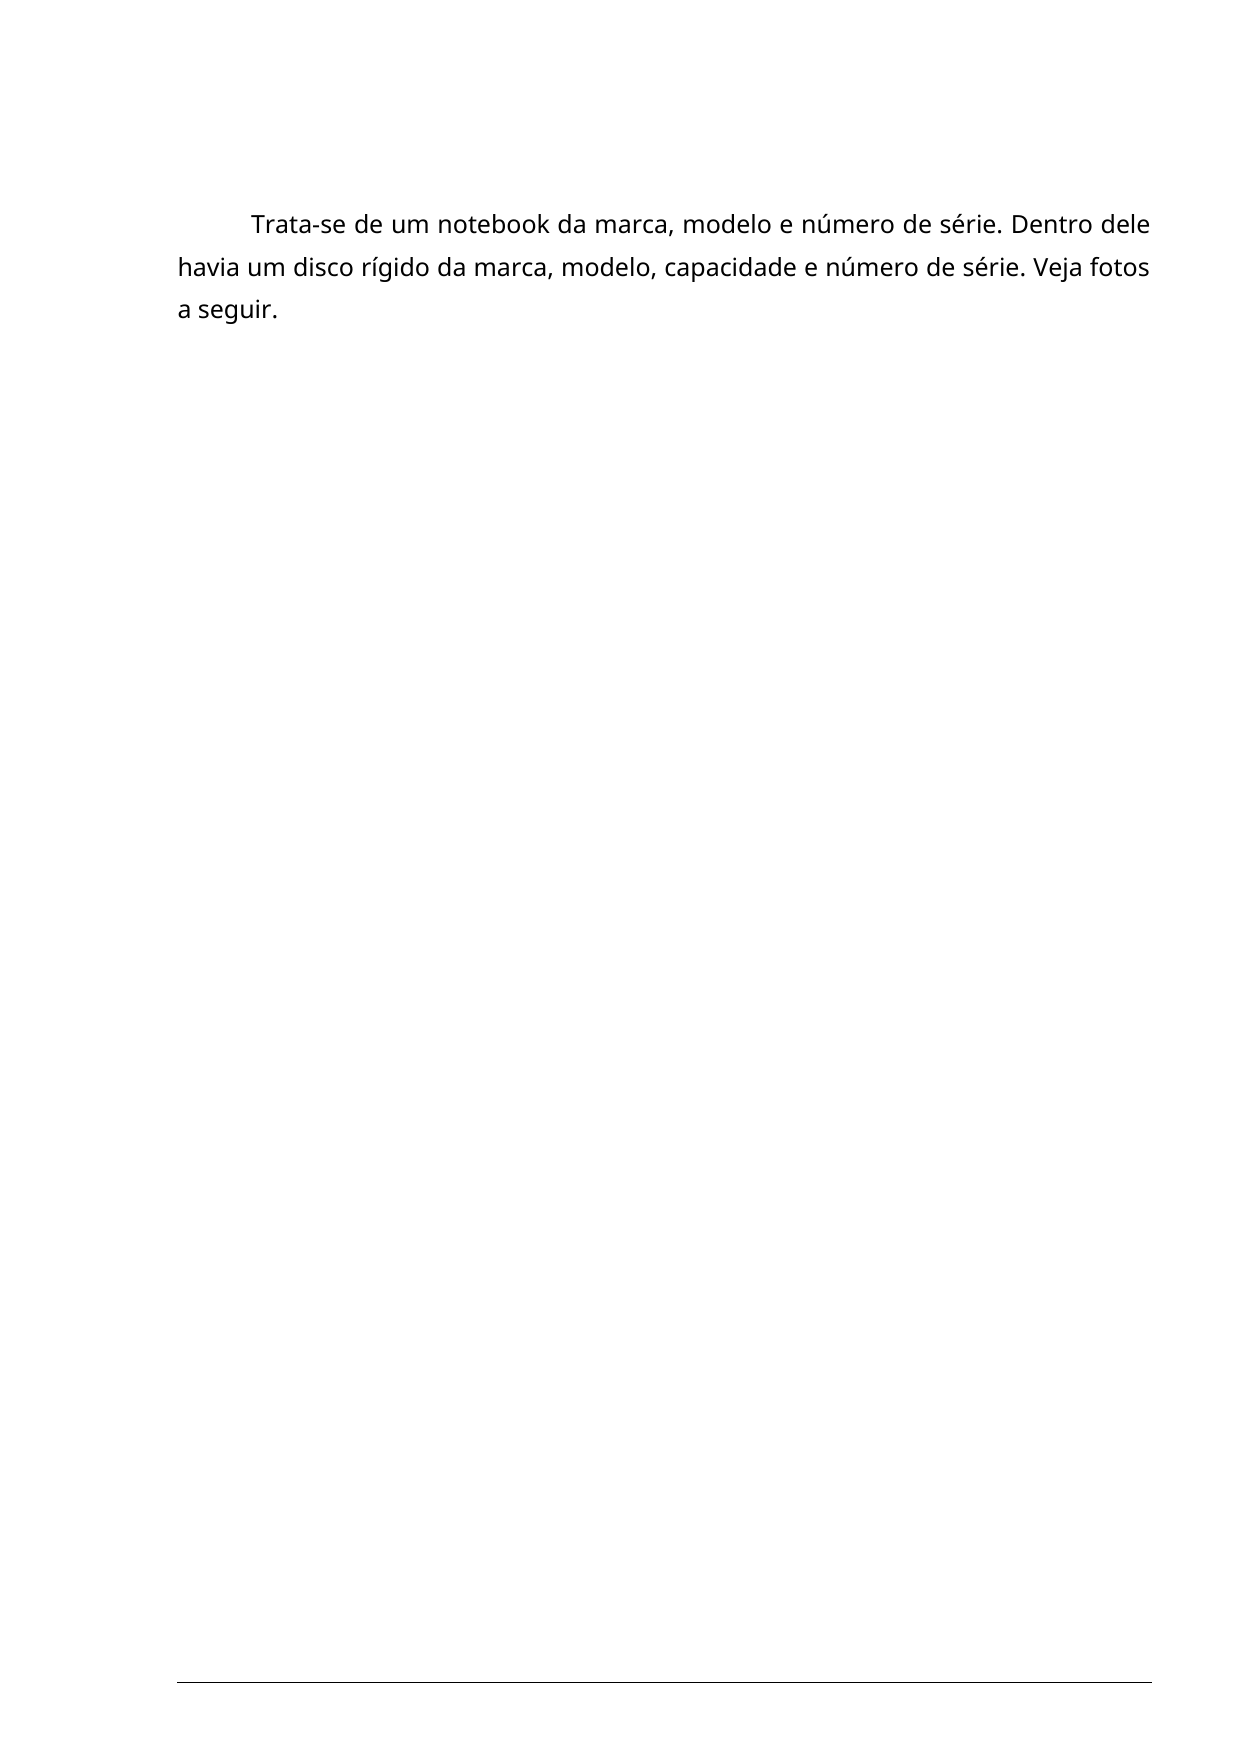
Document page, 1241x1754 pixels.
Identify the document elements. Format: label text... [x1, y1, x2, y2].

text Trata-se de um notebook da marca, modelo e número de série. Dentro dele havia um disco rígido da marca, modelo, capacidade e número de série. Veja fotos a seguir. [177, 207, 1152, 326]
